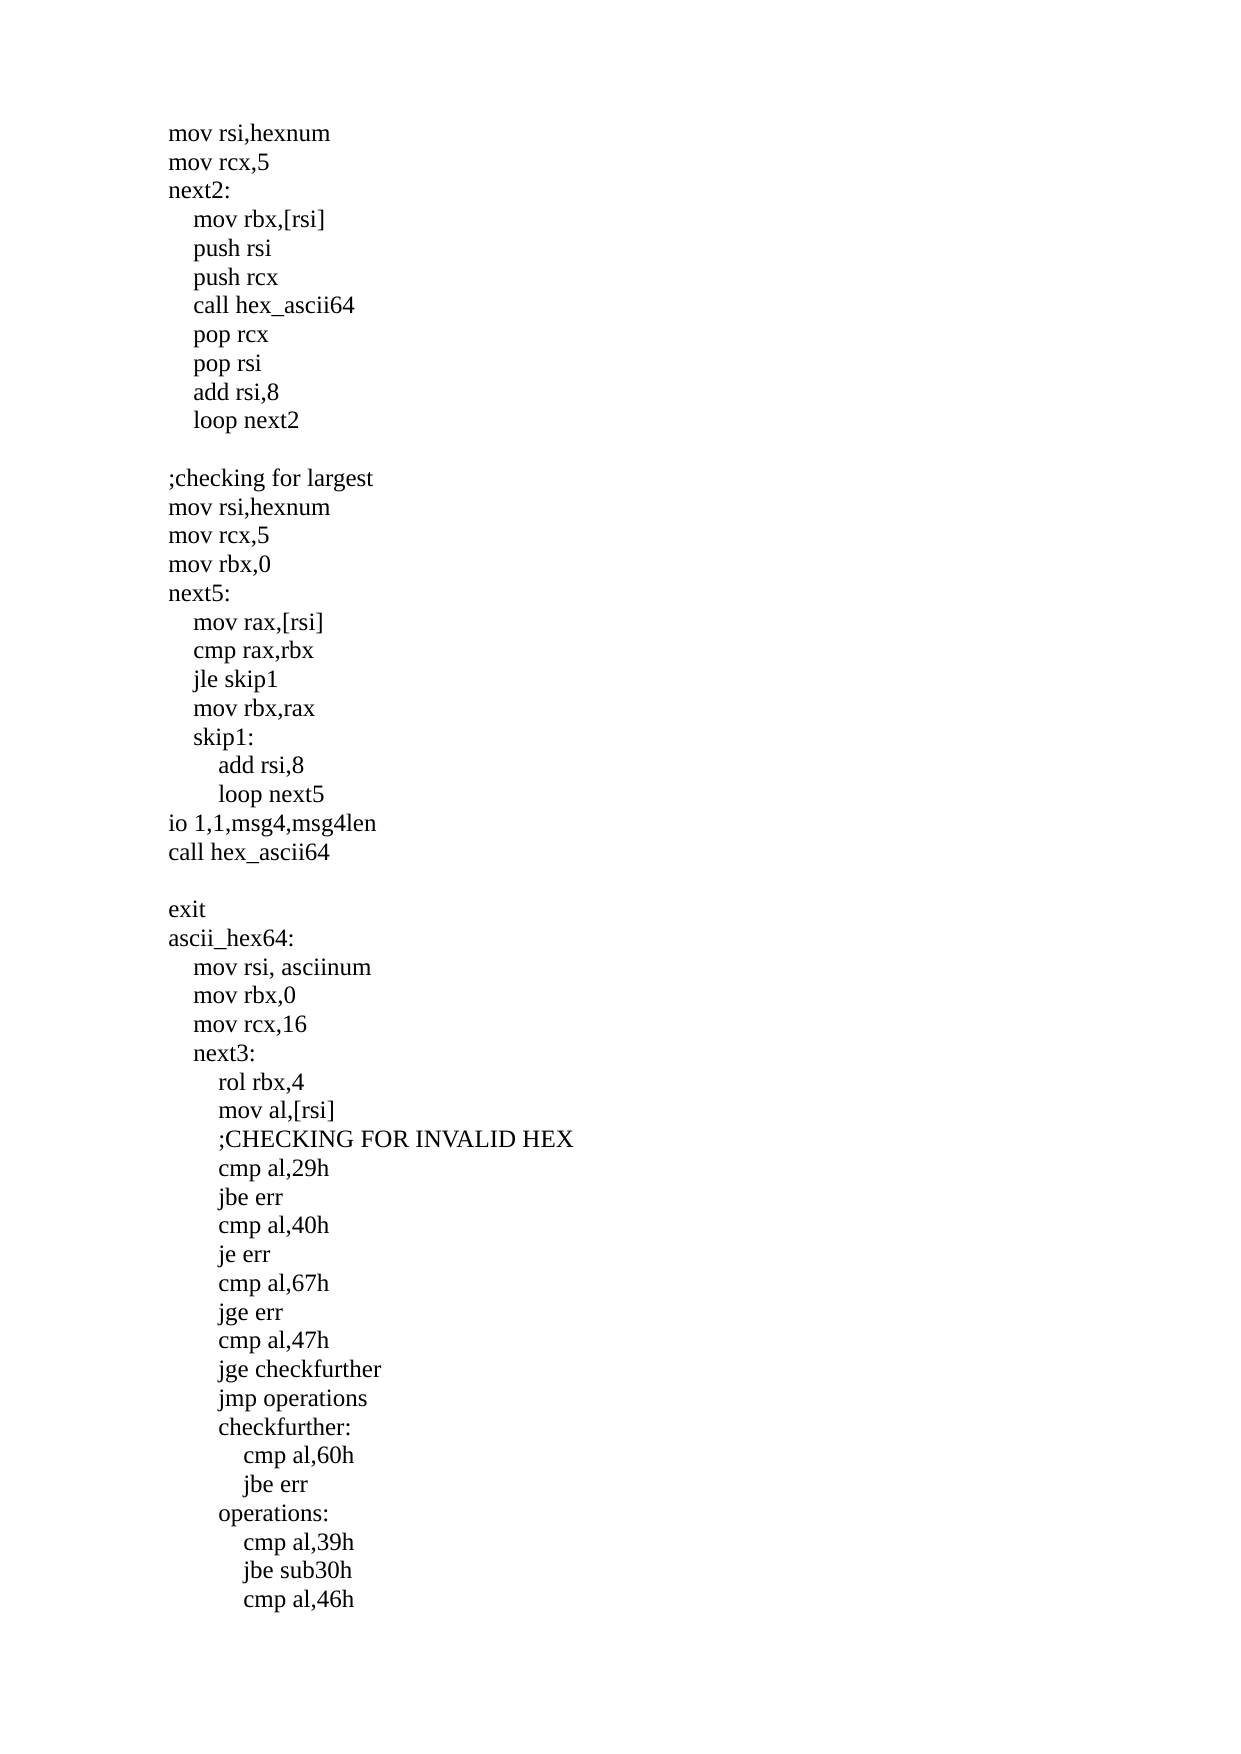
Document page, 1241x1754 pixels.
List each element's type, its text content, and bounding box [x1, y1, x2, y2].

text exit [118, 894, 1122, 923]
text operations: [118, 1498, 1122, 1527]
text push rsi [118, 233, 1122, 262]
text call hex_ascii64 [118, 291, 1122, 319]
text jge checkfurther [118, 1354, 1122, 1383]
text mov rsi,hexnum [118, 118, 1122, 147]
text mov rsi,hexnum [118, 492, 1122, 521]
text pop rcx [118, 319, 1122, 348]
text mov rcx,16 [118, 1009, 1122, 1038]
text cmp al,60h [118, 1441, 1122, 1469]
text next2: [118, 176, 1122, 204]
text push rcx [118, 262, 1122, 291]
text mov rax,[rsi] [118, 607, 1122, 636]
text mov rsi, asciinum [118, 952, 1122, 981]
text mov rbx,0 [118, 981, 1122, 1009]
text jbe sub30h [118, 1556, 1122, 1584]
text ;checking for largest [118, 463, 1122, 492]
text add rsi,8 [118, 751, 1122, 779]
text cmp al,29h [118, 1153, 1122, 1182]
text je err [118, 1239, 1122, 1268]
text loop next5 [118, 779, 1122, 808]
text jmp operations [118, 1383, 1122, 1412]
text ascii_hex64: [118, 923, 1122, 952]
text mov al,[rsi] [118, 1096, 1122, 1124]
text next3: [118, 1038, 1122, 1067]
text mov rbx,rax [118, 693, 1122, 722]
text cmp al,39h [118, 1527, 1122, 1556]
text cmp rax,rbx [118, 636, 1122, 664]
text pop rsi [118, 348, 1122, 377]
text cmp al,40h [118, 1211, 1122, 1239]
text io 1,1,msg4,msg4len [118, 808, 1122, 837]
text cmp al,46h [118, 1584, 1122, 1613]
text skip1: [118, 722, 1122, 751]
text checkfurther: [118, 1412, 1122, 1441]
text mov rbx,[rsi] [118, 204, 1122, 233]
text jge err [118, 1297, 1122, 1326]
text add rsi,8 [118, 377, 1122, 406]
text rol rbx,4 [118, 1067, 1122, 1096]
text jbe err [118, 1182, 1122, 1211]
text mov rcx,5 [118, 521, 1122, 549]
text cmp al,47h [118, 1326, 1122, 1354]
text cmp al,67h [118, 1268, 1122, 1297]
text mov rbx,0 [118, 549, 1122, 578]
text loop next2 [118, 406, 1122, 434]
text call hex_ascii64 [118, 837, 1122, 866]
text mov rcx,5 [118, 147, 1122, 176]
text next5: [118, 578, 1122, 607]
text ;CHECKING FOR INVALID HEX [118, 1124, 1122, 1153]
text jle skip1 [118, 664, 1122, 693]
text jbe err [118, 1469, 1122, 1498]
